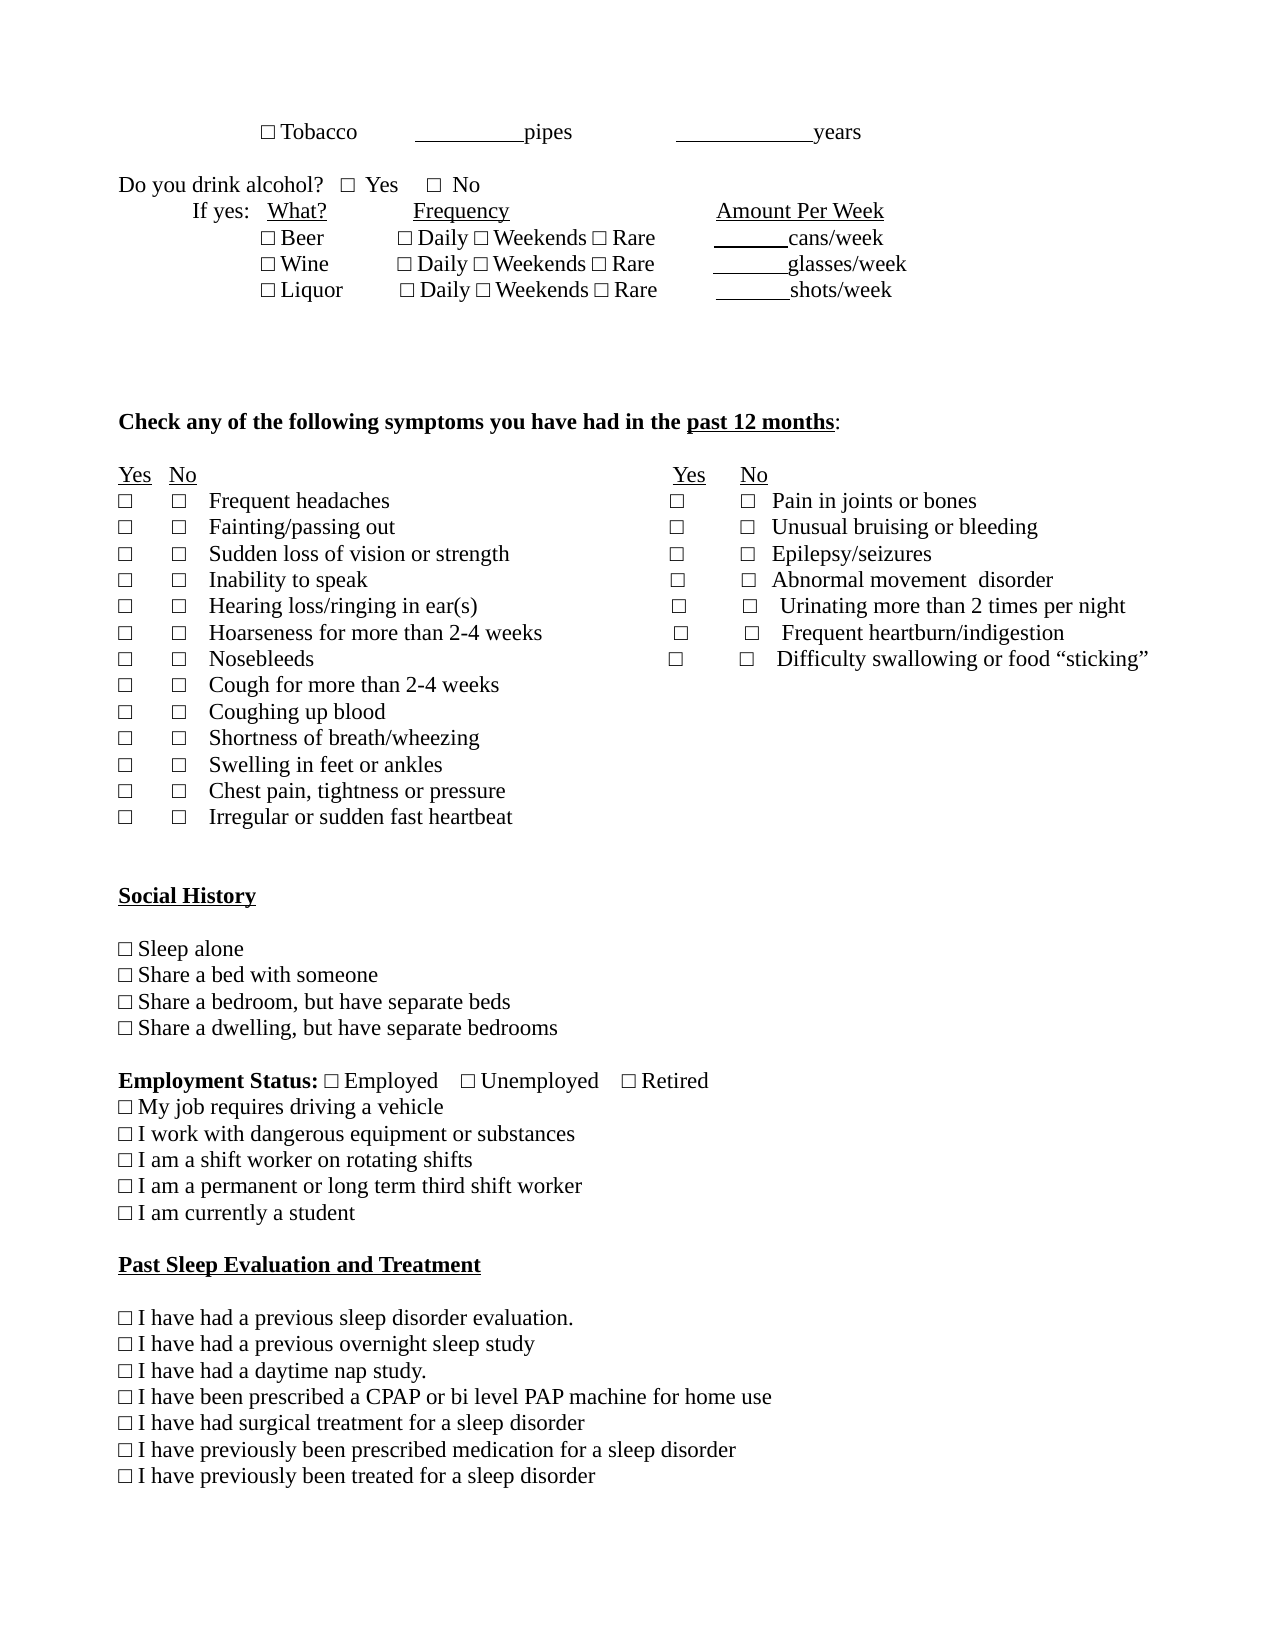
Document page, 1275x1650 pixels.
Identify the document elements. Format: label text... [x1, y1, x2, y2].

text □ Tobacco pipes years [118, 118, 1157, 144]
text □ Share a bed with someone [118, 961, 1157, 988]
text □ Sleep alone [118, 935, 1157, 961]
text □ I have had a daytime nap study. [118, 1357, 1157, 1383]
text □ I work with dangerous equipment or substances [118, 1119, 1157, 1146]
text □ □ Irregular or sudden fast heartbeat [118, 803, 1157, 830]
text □ □ Cough for more than 2-4 weeks [118, 672, 1157, 698]
text □ Wine □ Daily □ Weekends □ Rare glasses/week [118, 250, 1157, 276]
text □ I am a shift worker on rotating shifts [118, 1146, 1157, 1172]
text □ I am currently a student [118, 1199, 1157, 1225]
text □ I have previously been prescribed medication for a sleep disorder [118, 1436, 1157, 1462]
text □ I have had a previous overnight sleep study [118, 1330, 1157, 1357]
text □ □ Inability to speak □ □ Abnormal movement disorder [118, 566, 1157, 592]
text □ Share a bedroom, but have separate beds [118, 988, 1157, 1014]
text □ □ Frequent headaches □ □ Pain in joints or bones [118, 487, 1157, 513]
text □ Beer □ Daily □ Weekends □ Rare cans/week [118, 223, 1157, 250]
text □ I have been prescribed a CPAP or bi level PAP machine for home use [118, 1383, 1157, 1409]
text □ I have had surgical treatment for a sleep disorder [118, 1409, 1157, 1436]
text □ □ Coughing up blood [118, 698, 1157, 724]
text □ I have previously been treated for a sleep disorder [118, 1462, 1157, 1488]
text □ Share a dwelling, but have separate bedrooms [118, 1014, 1157, 1041]
text □ □ Swelling in feet or ankles [118, 751, 1157, 777]
text □ □ Hoarseness for more than 2-4 weeks □ □ Frequent heartburn/indigestion [118, 619, 1157, 645]
text □ My job requires driving a vehicle [118, 1093, 1157, 1119]
text □ I am a permanent or long term third shift worker [118, 1172, 1157, 1199]
text Check any of the following symptoms you have had in the past 12 months: [118, 408, 1157, 434]
text □ □ Nosebleeds □ □ Difficulty swallowing or food “sticking” [118, 645, 1157, 672]
text Social History [118, 882, 1157, 909]
text □ □ Shortness of breath/wheezing [118, 724, 1157, 751]
text □ □ Sudden loss of vision or strength □ □ Epilepsy/seizures [118, 540, 1157, 566]
text □ □ Chest pain, tightness or pressure [118, 777, 1157, 803]
text Past Sleep Evaluation and Treatment [118, 1251, 1157, 1278]
text Do you drink alcohol? □ Yes □ No [118, 171, 1157, 197]
text If yes: What? Frequency Amount Per Week [118, 197, 1157, 223]
text □ I have had a previous sleep disorder evaluation. [118, 1304, 1157, 1330]
text Employment Status: □ Employed □ Unemployed □ Retired [118, 1067, 1157, 1093]
text □ □ Hearing loss/ringing in ear(s) □ □ Urinating more than 2 times per night [118, 592, 1157, 619]
text □ □ Fainting/passing out □ □ Unusual bruising or bleeding [118, 513, 1157, 540]
text Yes No Yes No [118, 461, 1157, 487]
text □ Liquor □ Daily □ Weekends □ Rare shots/week [118, 276, 1157, 303]
